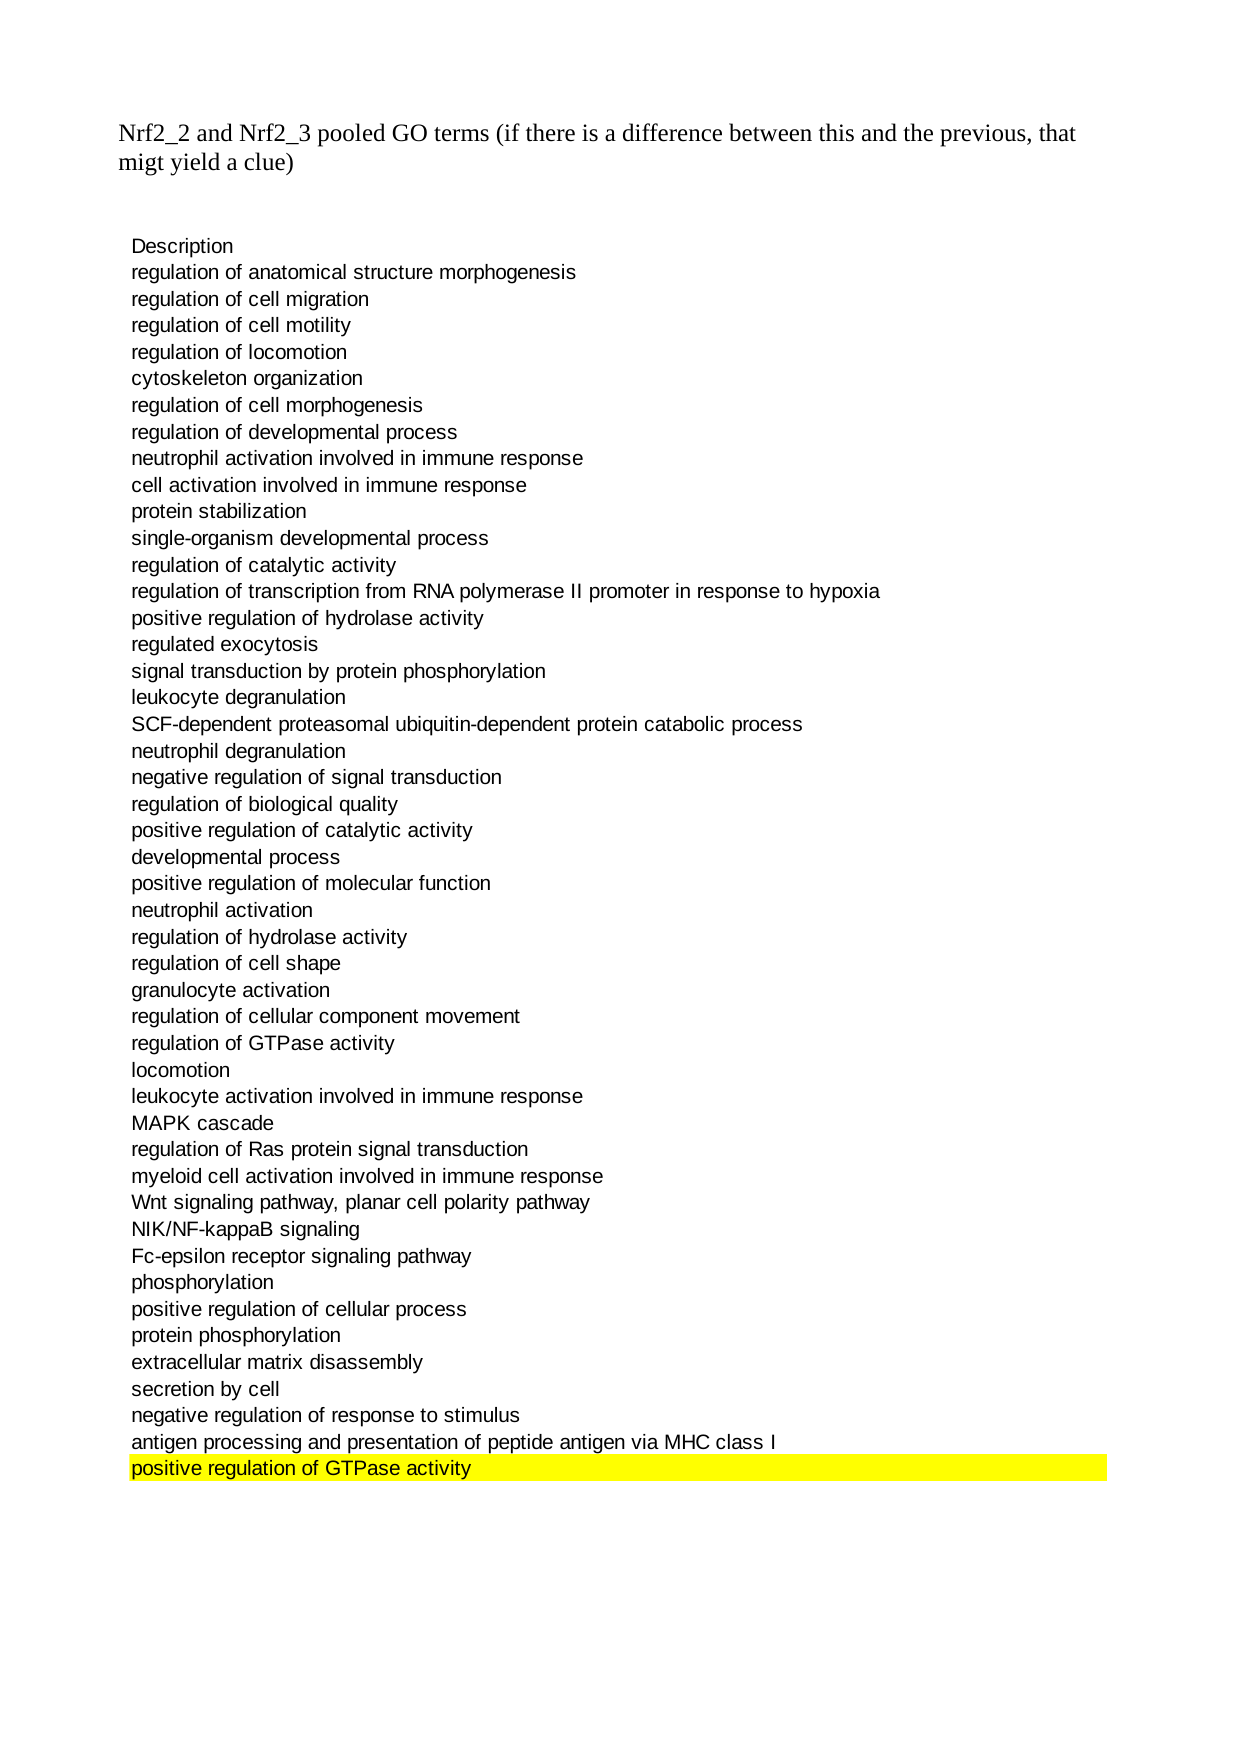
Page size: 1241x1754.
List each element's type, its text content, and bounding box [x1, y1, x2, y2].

text Nrf2_2 and Nrf2_3 pooled GO terms (if there is a difference between this and the previous, that migt yield a clue) [118, 118, 1122, 176]
